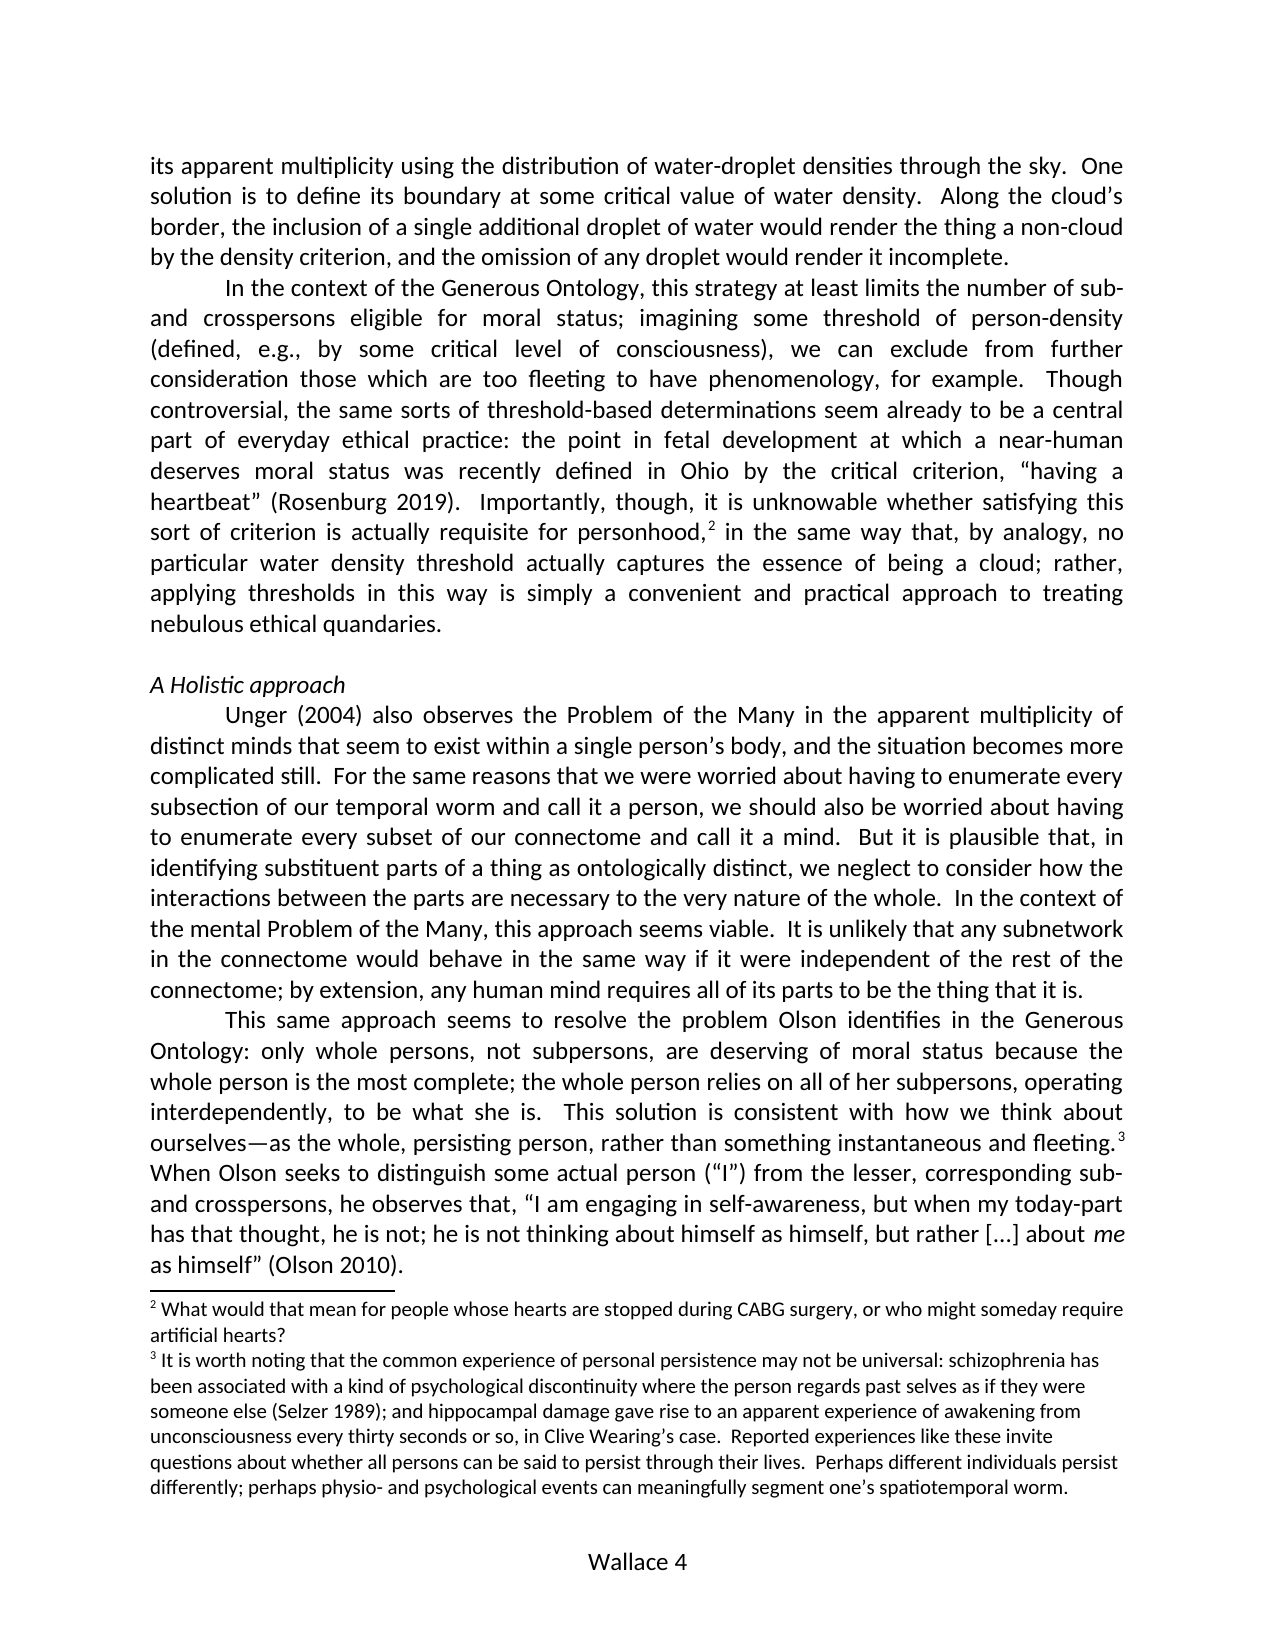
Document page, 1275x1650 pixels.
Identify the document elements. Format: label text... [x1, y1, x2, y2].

text its apparent multiplicity using the distribution of water-droplet densities through the sky. One solution is to define its boundary at some critical value of water density. Along the cloud’s border, the inclusion of a single additional droplet of water would render the thing a non-cloud by the density criterion, and the omission of any droplet would render it incomplete. [150, 150, 1125, 272]
text What would that mean for people whose hearts are stopped during CABG surgery, or who might someday require artificial hearts? [150, 1297, 1125, 1347]
text Unger (2004) also observes the Problem of the Many in the apparent multiplicity of distinct minds that seem to exist within a single person’s body, and the situation becomes more complicated still. For the same reasons that we were worried about having to enumerate every subsection of our temporal worm and call it a person, we should also be worried about having to enumerate every subset of our connectome and call it a mind. But it is plausible that, in identifying substituent parts of a thing as ontologically distinct, we neglect to consider how the interactions between the parts are necessary to the very nature of the whole. In the context of the mental Problem of the Many, this approach seems viable. It is unlikely that any subnetwork in the connectome would behave in the same way if it were independent of the rest of the connectome; by extension, any human mind requires all of its parts to be the thing that it is. [150, 699, 1125, 1004]
text In the context of the Generous Ontology, this strategy at least limits the number of sub- and crosspersons eligible for moral status; imagining some threshold of person-density (defined, e.g., by some critical level of consciousness), we can exclude from further consideration those which are too fleeting to have phenomenology, for example. Though controversial, the same sorts of threshold-based determinations seem already to be a central part of everyday ethical practice: the point in fetal development at which a near-human deserves moral status was recently defined in Ohio by the critical criterion, “having a heartbeat” (Rosenburg 2019). Importantly, though, it is unknowable whether satisfying this sort of criterion is actually requisite for personhood, in the same way that, by analogy, no particular water density threshold actually captures the essence of being a cloud; rather, applying thresholds in this way is simply a convenient and practical approach to treating nebulous ethical quandaries. [150, 272, 1125, 638]
text A Holistic approach [150, 669, 1125, 699]
text This same approach seems to resolve the problem Olson identifies in the Generous Ontology: only whole persons, not subpersons, are deserving of moral status because the whole person is the most complete; the whole person relies on all of her subpersons, operating interdependently, to be what she is. This solution is consistent with how we think about ourselves—as the whole, persisting person, rather than something instantaneous and fleeting. When Olson seeks to distinguish some actual person (“I”) from the lesser, corresponding sub- and crosspersons, he observes that, “I am engaging in self-awareness, but when my today-part has that thought, he is not; he is not thinking about himself as himself, but rather [...] about me as himself” (Olson 2010). [150, 1004, 1125, 1279]
text It is worth noting that the common experience of personal persistence may not be universal: schizophrenia has been associated with a kind of psychological discontinuity where the person regards past selves as if they were someone else (Selzer 1989); and hippocampal damage gave rise to an apparent experience of awakening from unconsciousness every thirty seconds or so, in Clive Wearing’s case. Reported experiences like these invite questions about whether all persons can be said to persist through their lives. Perhaps different individuals persist differently; perhaps physio- and psychological events can meaningfully segment one’s spatiotemporal worm. [150, 1347, 1125, 1500]
